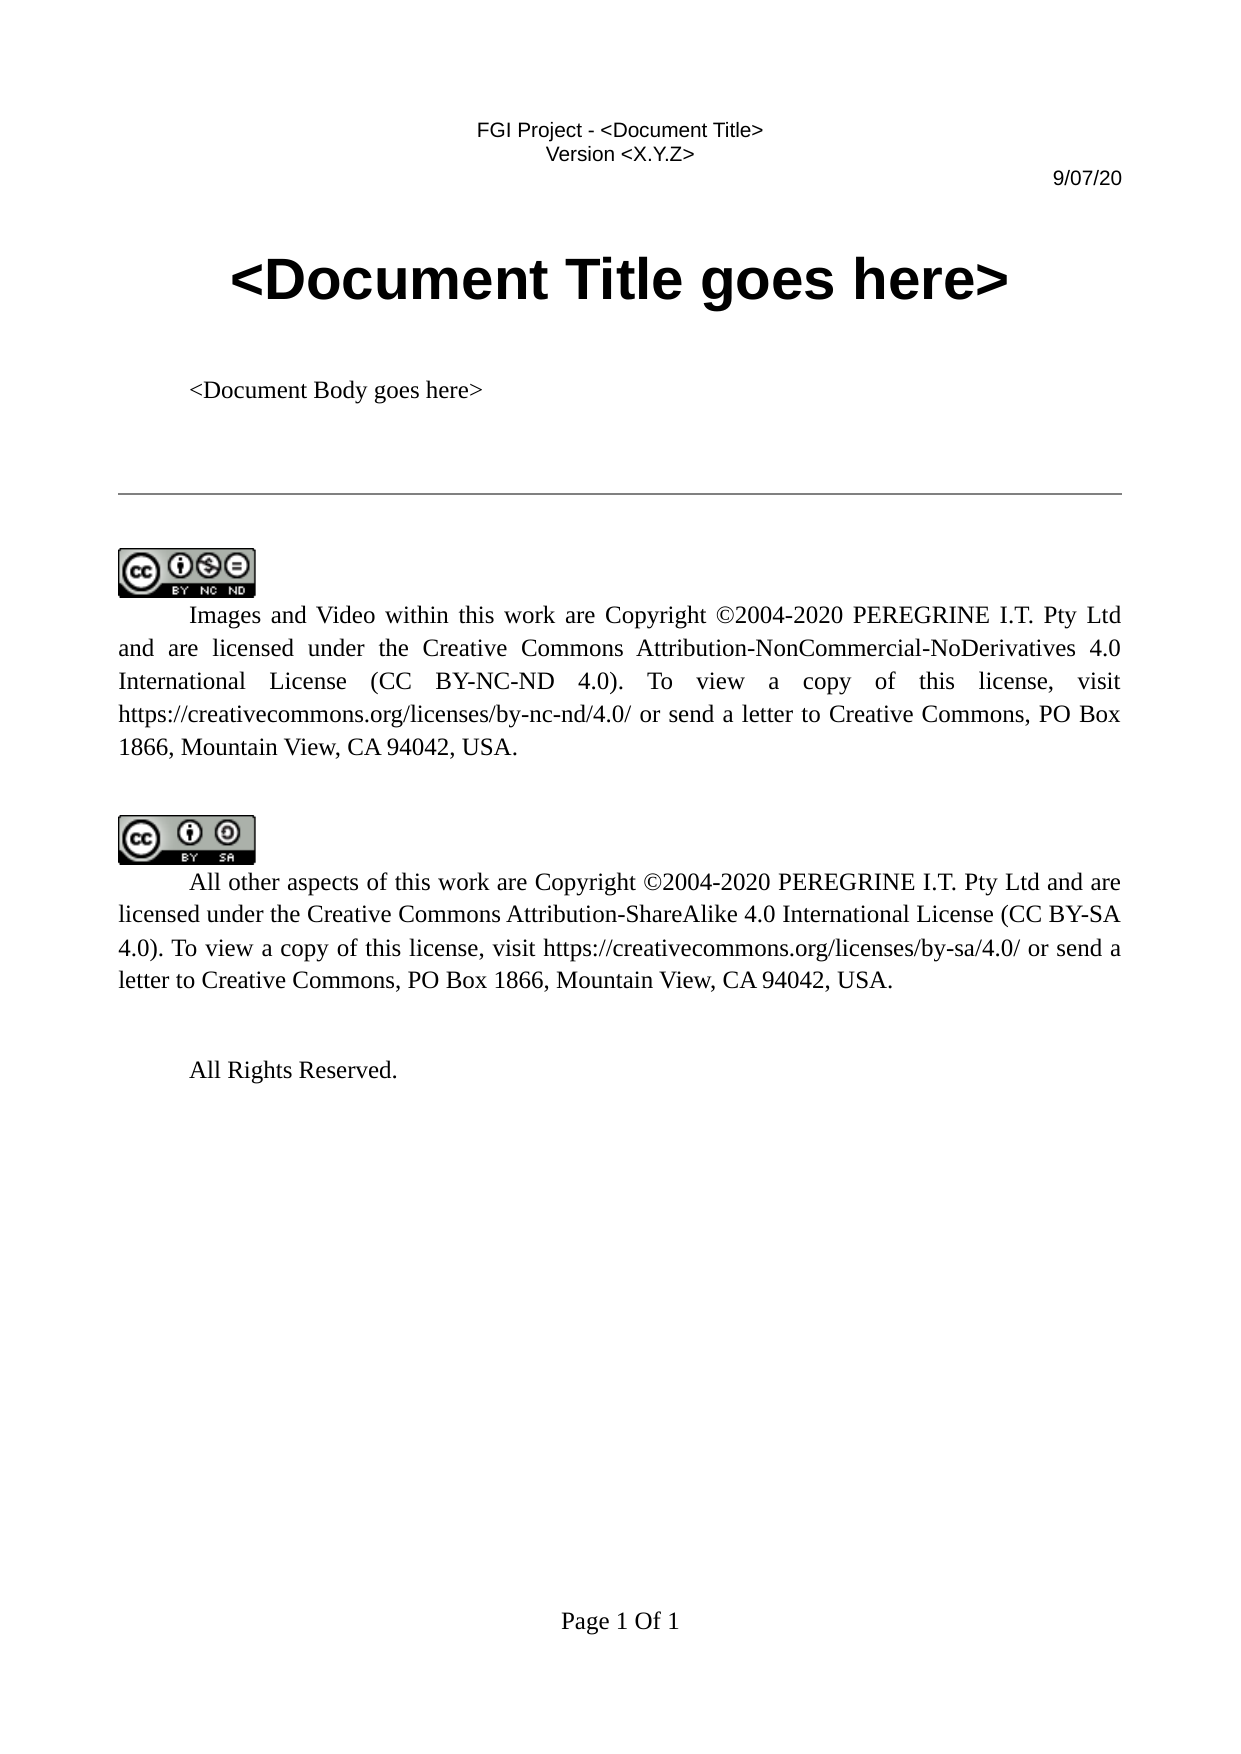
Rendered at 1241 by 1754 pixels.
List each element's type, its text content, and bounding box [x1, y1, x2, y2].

title <Document Title goes here> [118, 244, 1122, 312]
text All Rights Reserved. [118, 1055, 1122, 1084]
picture [118, 548, 256, 598]
text Images and Video within this work are Copyright ©2004-2020 PEREGRINE I.T. Pty Ltd and are licensed under the Creative Commons Attribution-NonCommercial-NoDerivatives 4.0 International License (CC BY-NC-ND 4.0). To view a copy of this license, visit https://creativecommons.org/licenses/by-nc-nd/4.0/ or send a letter to Creative Commons, PO Box 1866, Mountain View, CA 94042, USA. [118, 600, 1122, 761]
picture [118, 815, 256, 865]
text All other aspects of this work are Copyright ©2004-2020 PEREGRINE I.T. Pty Ltd and are licensed under the Creative Commons Attribution-ShareAlike 4.0 International License (CC BY-SA 4.0). To view a copy of this license, visit https://creativecommons.org/licenses/by-sa/4.0/ or send a letter to Creative Commons, PO Box 1866, Mountain View, CA 94042, USA. [118, 867, 1122, 994]
text <Document Body goes here> [118, 375, 1122, 404]
